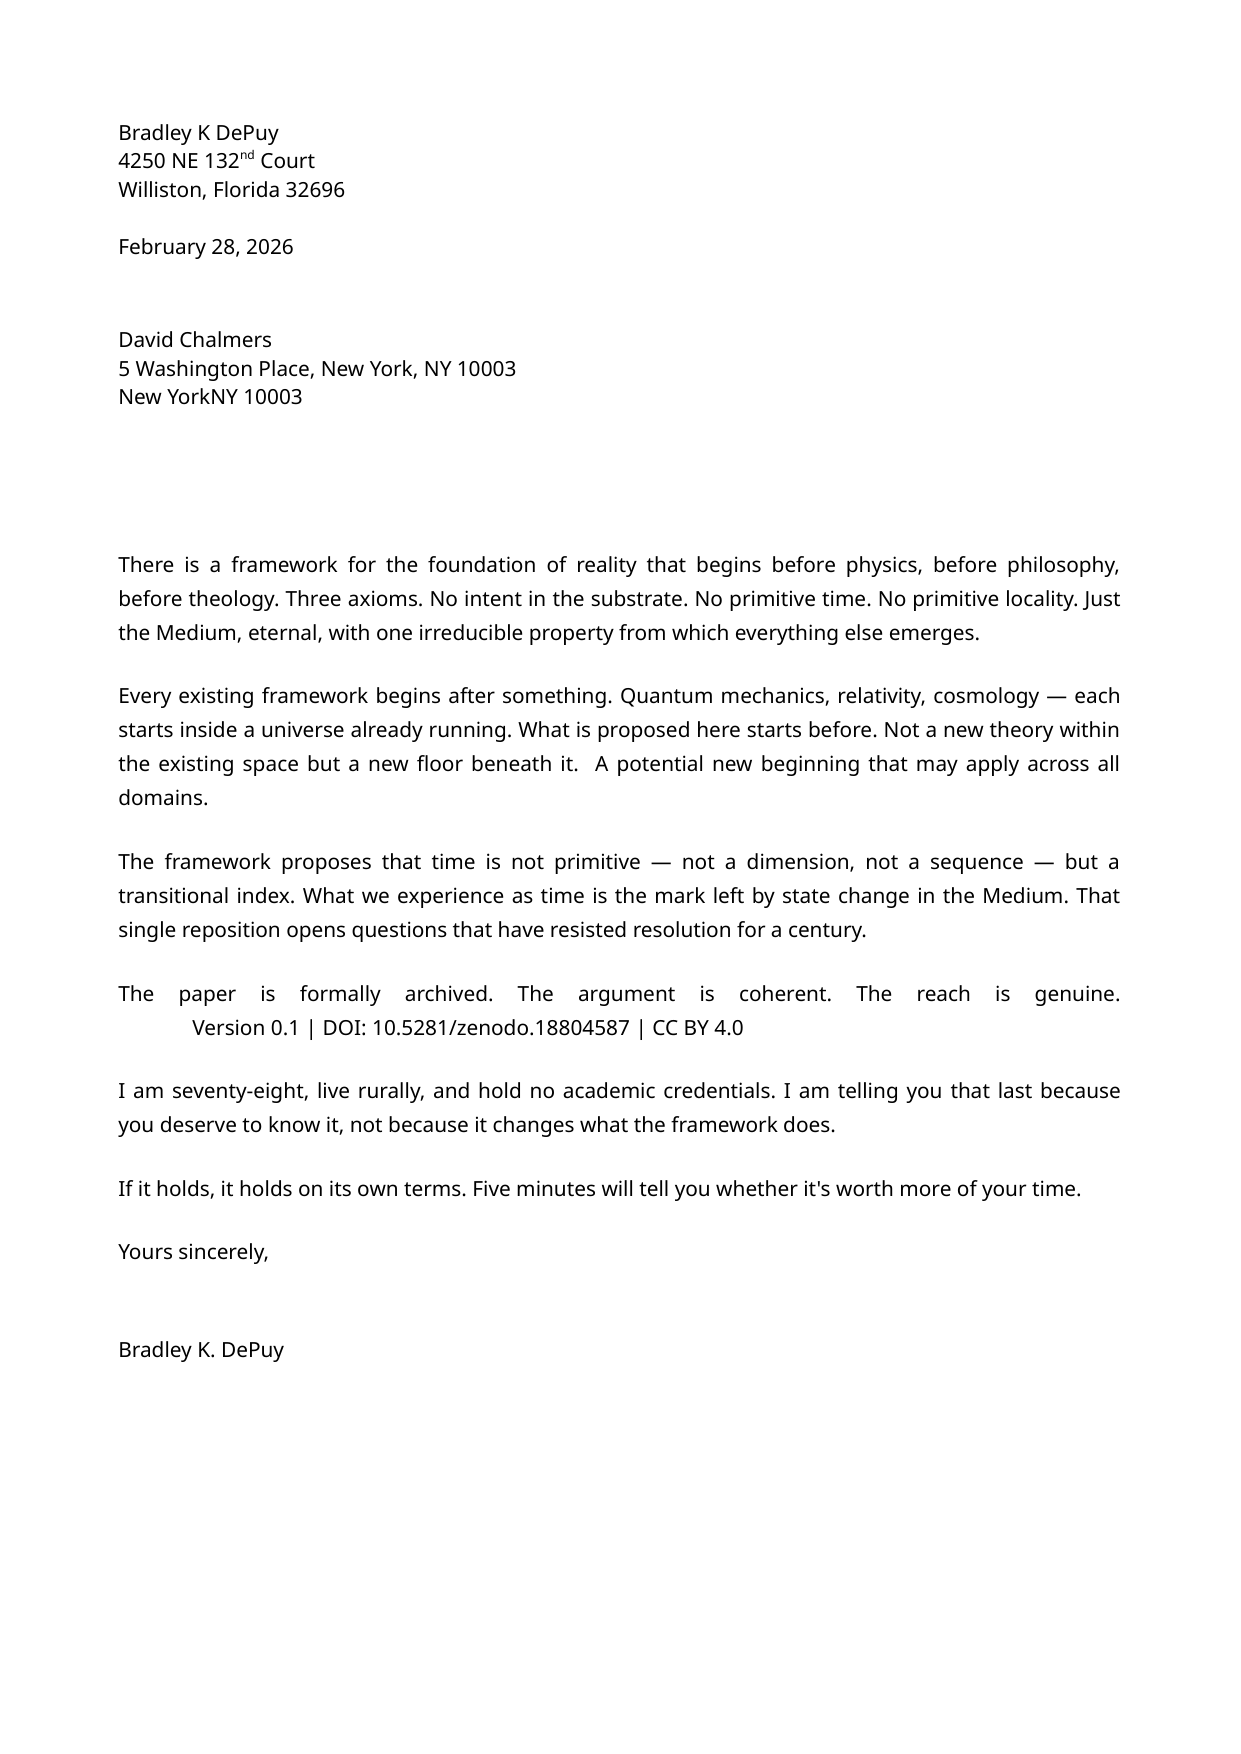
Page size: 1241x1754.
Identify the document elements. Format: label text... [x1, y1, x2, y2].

text There is a framework for the foundation of reality that begins before physics, before philosophy, before theology. Three axioms. No intent in the substrate. No primitive time. No primitive locality. Just the Medium, eternal, with one irreducible property from which everything else emerges. [118, 319, 1122, 646]
text Bradley K. DePuy [118, 1335, 1122, 1363]
text Yours sincerely, [118, 1237, 1122, 1300]
text 5 Washington Place, New York, NY 10003 [118, 354, 561, 382]
text David Chalmers [118, 326, 561, 354]
text Every existing framework begins after something. Quantum mechanics, relativity, cosmology — each starts inside a universe already running. What is proposed here starts before. Not a new theory within the existing space but a new floor beneath it. A potential new beginning that may apply across all domains. [118, 681, 1122, 812]
text The framework proposes that time is not primitive — not a dimension, not a sequence — but a transitional index. What we experience as time is the mark left by state change in the Medium. That single reposition opens questions that have resisted resolution for a century. [118, 847, 1122, 944]
text Bradley K DePuy 4250 NE 132nd Court Williston, Florida 32696 February 28, 2026 [118, 118, 1122, 260]
text If it holds, it holds on its own terms. Five minutes will tell you whether it's worth more of your time. [118, 1174, 1122, 1202]
text I am seventy-eight, live rurally, and hold no academic credentials. I am telling you that last because you deserve to know it, not because it changes what the framework does. [118, 1076, 1122, 1139]
text New YorkNY 10003 [118, 382, 561, 411]
text The paper is formally archived. The argument is coherent. The reach is genuine. Version 0.1 | DOI: 10.5281/zenodo.18804587 | CC BY 4.0 [118, 979, 1122, 1041]
